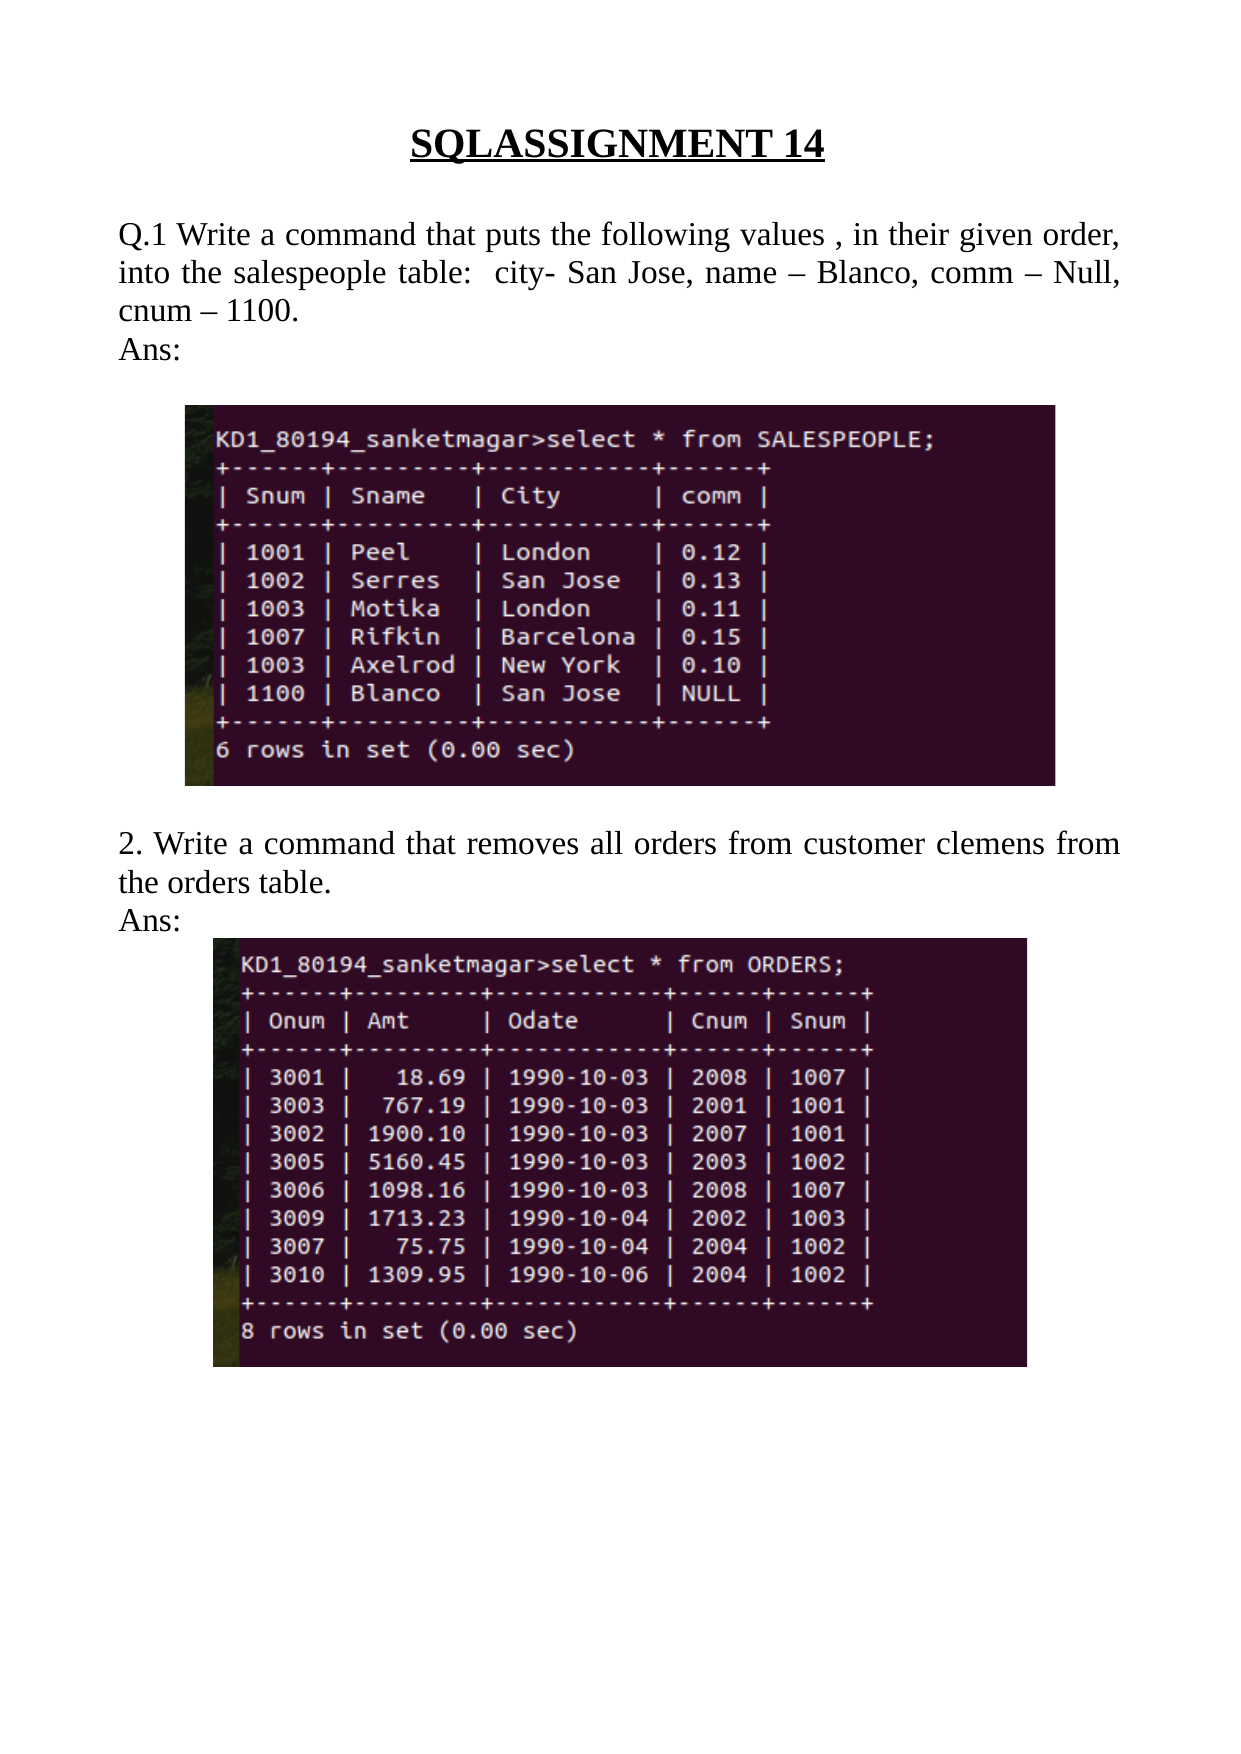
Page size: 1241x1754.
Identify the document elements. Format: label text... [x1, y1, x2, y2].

text Q.1 Write a command that puts the following values , in their given order, into the salespeople table: city- San Jose, name – Blanco, comm – Null, cnum – 1100. [118, 214, 1122, 329]
text SQLASSIGNMENT 14 [118, 118, 1122, 166]
text Ans: [118, 329, 1122, 367]
text 2. Write a command that removes all orders from customer clemens from the orders table. [118, 824, 1122, 900]
picture [213, 938, 1028, 1367]
picture [184, 405, 1056, 786]
text Ans: [118, 900, 1122, 939]
